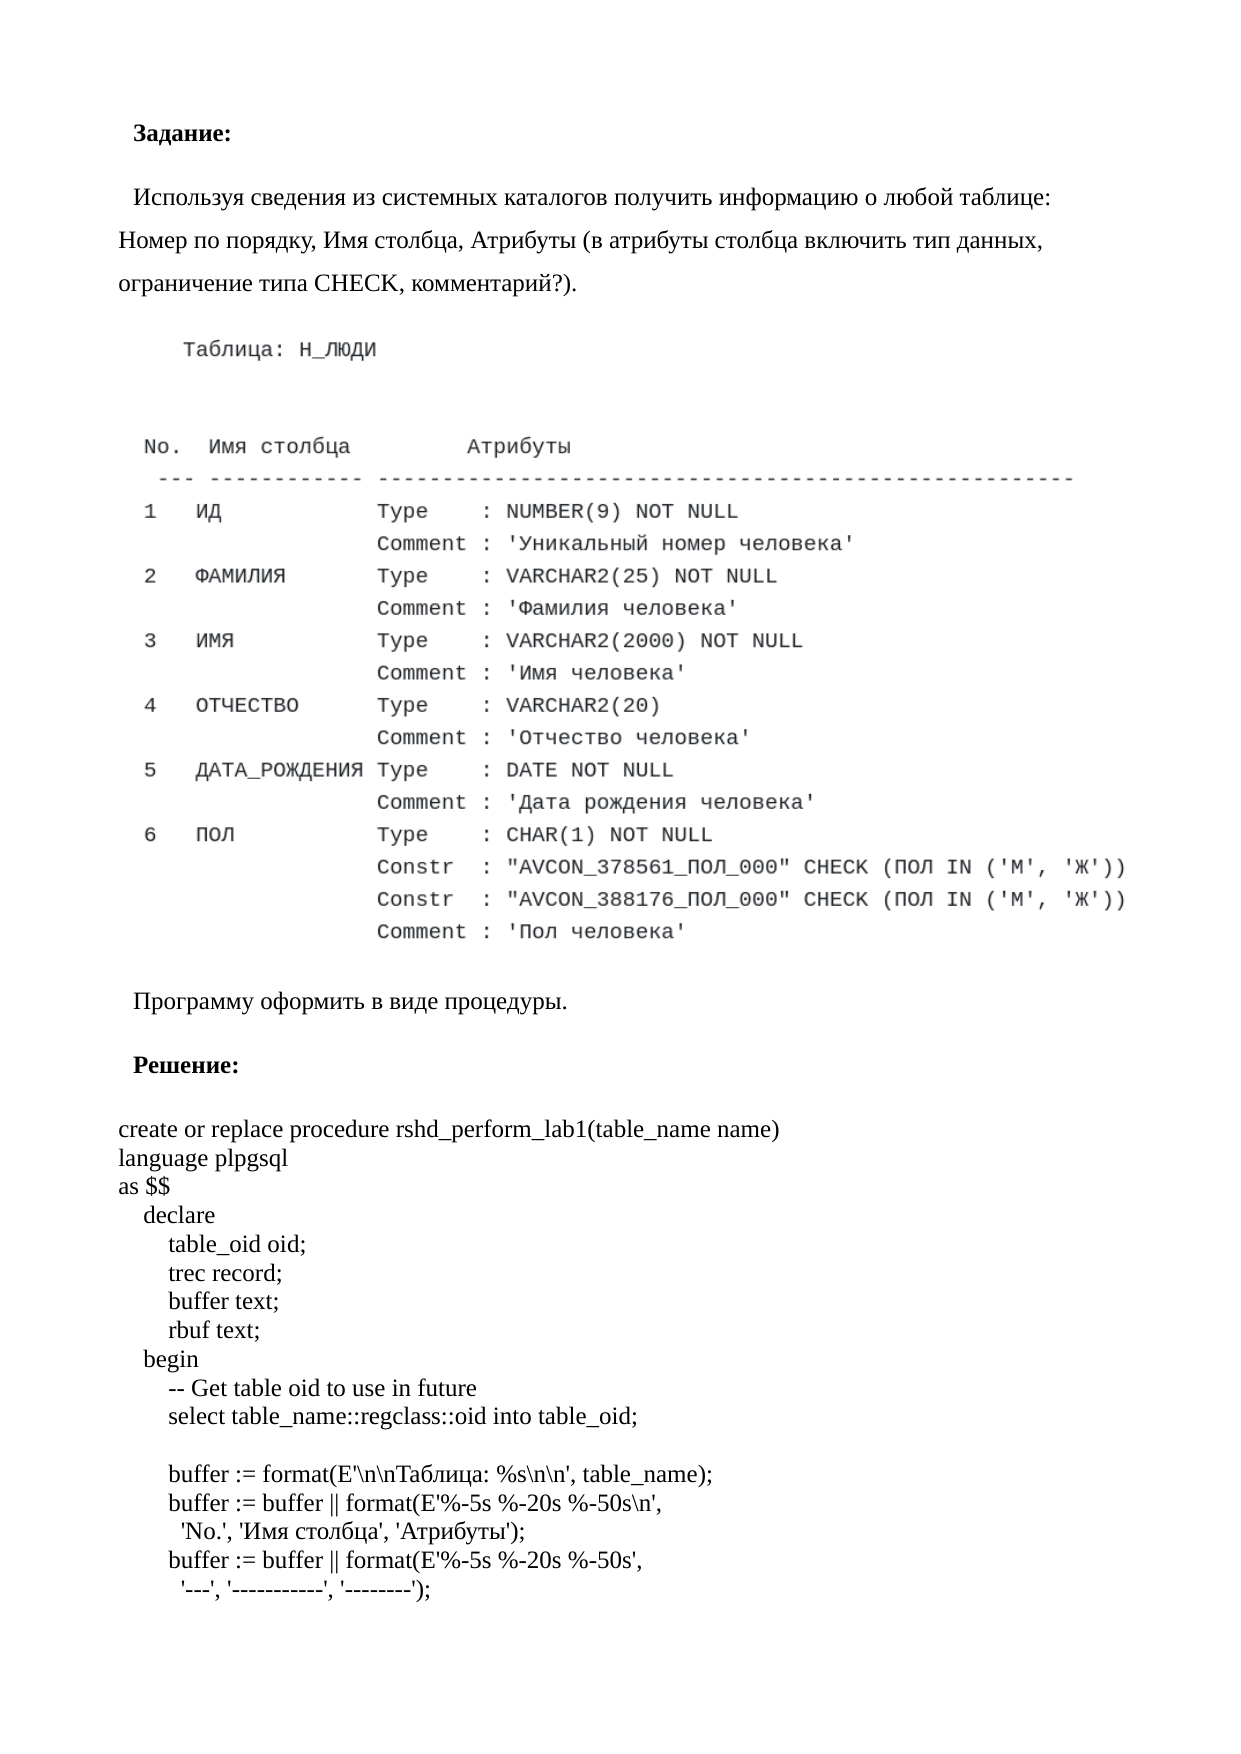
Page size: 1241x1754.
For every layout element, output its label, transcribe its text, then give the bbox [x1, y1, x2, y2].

text trec record; [118, 1258, 1122, 1286]
text Программу оформить в виде процедуры. [118, 986, 1122, 1015]
text -- Get table oid to use in future [118, 1373, 1122, 1401]
text select table_name::regclass::oid into table_oid; [118, 1401, 1122, 1430]
text rbuf text; [118, 1315, 1122, 1344]
text '---', '-----------', '--------'); [118, 1574, 1122, 1603]
text buffer text; [118, 1286, 1122, 1315]
text buffer := format(E'\n\nTaблица: %s\n\n', table_name); [118, 1459, 1122, 1488]
text language plpgsql [118, 1143, 1122, 1171]
text create or replace procedure rshd_perform_lab1(table_name name) [118, 1114, 1122, 1143]
text Используя сведения из системных каталогов получить информацию о любой таблице: Номер по порядку, Имя столбца, Атрибуты (в атрибуты столбца включить тип данных, ограничение типа CHECK, комментарий?). [118, 182, 1122, 297]
text Задание: [118, 118, 1122, 147]
text declare [118, 1200, 1122, 1229]
picture [132, 332, 1137, 951]
text 'No.', 'Имя столбца', 'Атрибуты'); [118, 1516, 1122, 1545]
text table_oid oid; [118, 1229, 1122, 1258]
text as $$ [118, 1171, 1122, 1200]
text buffer := buffer || format(E'%-5s %-20s %-50s\n', [118, 1488, 1122, 1516]
text buffer := buffer || format(E'%-5s %-20s %-50s', [118, 1545, 1122, 1574]
text begin [118, 1344, 1122, 1373]
text Решение: [118, 1050, 1122, 1079]
